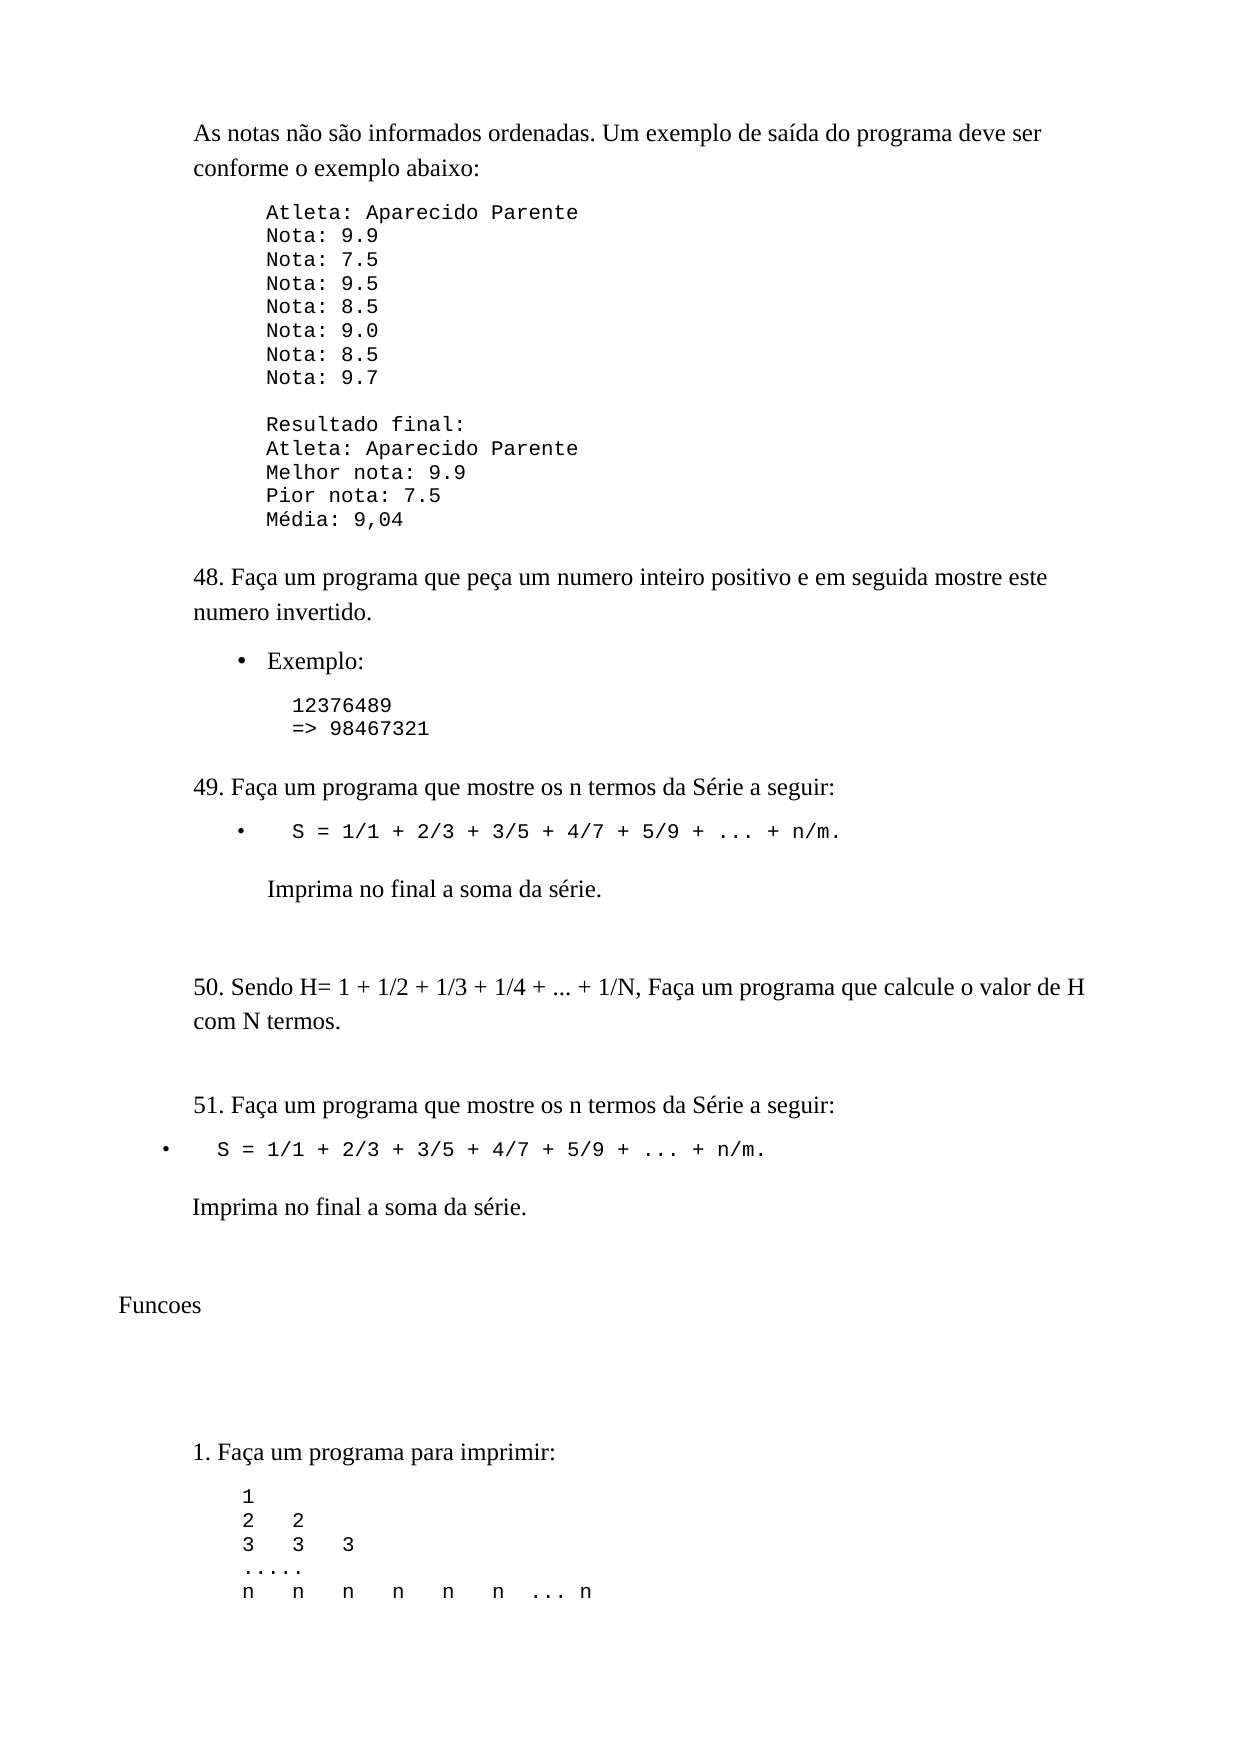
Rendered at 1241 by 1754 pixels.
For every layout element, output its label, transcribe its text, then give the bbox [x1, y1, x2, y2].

list => 98467321 [237, 718, 1122, 742]
text Nota: 9.0 [118, 320, 1122, 343]
list ..... [162, 1557, 1122, 1581]
text Pior nota: 7.5 [118, 485, 1122, 509]
list Exemplo: [237, 646, 1122, 674]
list 50. Sendo H= 1 + 1/2 + 1/3 + 1/4 + ... + 1/N, Faça um programa que calcule o valor de H com N termos. [164, 972, 1122, 1035]
text Nota: 7.5 [118, 249, 1122, 273]
text Resultado final: [118, 414, 1122, 438]
list 12376489 [237, 695, 1122, 718]
text Nota: 9.5 [118, 273, 1122, 296]
text Melhor nota: 9.9 [118, 462, 1122, 485]
text Nota: 8.5 [118, 343, 1122, 367]
text Atleta: Aparecido Parente [118, 438, 1122, 462]
text Nota: 9.9 [118, 225, 1122, 249]
list As notas não são informados ordenadas. Um exemplo de saída do programa deve ser conforme o exemplo abaixo: [164, 118, 1122, 181]
list n n n n n n ... n [162, 1581, 1122, 1605]
text Nota: 9.7 [118, 367, 1122, 391]
text Nota: 8.5 [118, 296, 1122, 320]
text Média: 9,04 [118, 509, 1122, 533]
text Funcoes [118, 1290, 1122, 1319]
list 48. Faça um programa que peça um numero inteiro positivo e em seguida mostre este numero invertido. [164, 562, 1122, 625]
list S = 1/1 + 2/3 + 3/5 + 4/7 + 5/9 + ... + n/m. [162, 1139, 1122, 1163]
list Imprima no final a soma da série. [162, 1192, 1122, 1221]
list 2 2 [162, 1510, 1122, 1534]
text Atleta: Aparecido Parente [118, 202, 1122, 225]
list 51. Faça um programa que mostre os n termos da Série a seguir: [164, 1090, 1122, 1119]
list S = 1/1 + 2/3 + 3/5 + 4/7 + 5/9 + ... + n/m. [237, 821, 1122, 844]
list 1 [162, 1486, 1122, 1510]
list 3 3 3 [162, 1534, 1122, 1557]
list Imprima no final a soma da série. [237, 874, 1122, 902]
text 1. Faça um programa para imprimir: [118, 1437, 1122, 1466]
list 49. Faça um programa que mostre os n termos da Série a seguir: [164, 772, 1122, 800]
